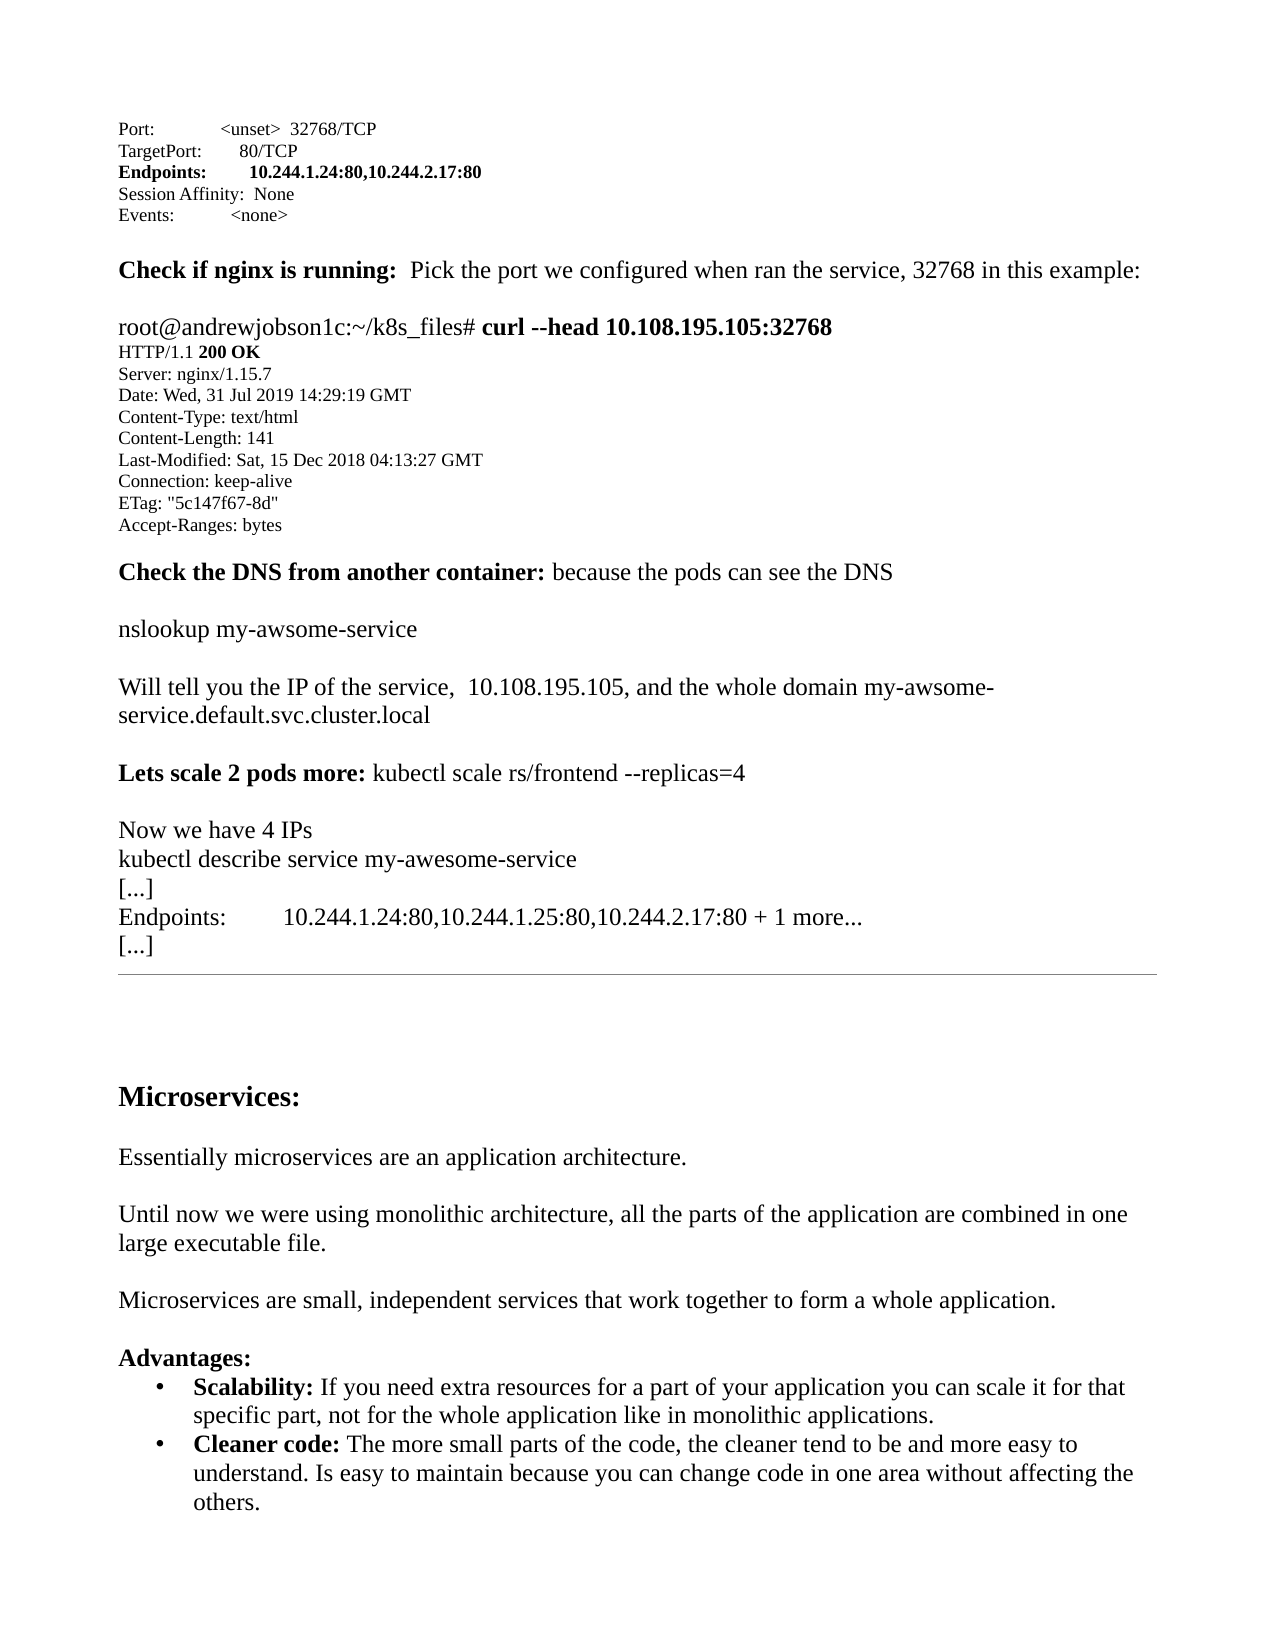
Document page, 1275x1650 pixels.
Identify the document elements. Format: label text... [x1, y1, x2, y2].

text Essentially microservices are an application architecture. [118, 1142, 1157, 1171]
text [...] [118, 873, 1157, 902]
text Microservices: [118, 1079, 1157, 1113]
text Check if nginx is running: Pick the port we configured when ran the service, 32768 in this example: [118, 255, 1157, 283]
text Will tell you the IP of the service, 10.108.195.105, and the whole domain my-awsome-service.default.svc.cluster.local [118, 672, 1157, 729]
text root@andrewjobson1c:~/k8s_files# curl --head 10.108.195.105:32768 [118, 312, 1157, 341]
text TargetPort: 80/TCP [118, 140, 1157, 161]
text Events: <none> [118, 204, 1157, 226]
text Server: nginx/1.15.7 [118, 362, 1157, 384]
text Endpoints: 10.244.1.24:80,10.244.1.25:80,10.244.2.17:80 + 1 more... [118, 902, 1157, 930]
text Check the DNS from another container: because the pods can see the DNS [118, 557, 1157, 585]
text Last-Modified: Sat, 15 Dec 2018 04:13:27 GMT [118, 449, 1157, 470]
text Date: Wed, 31 Jul 2019 14:29:19 GMT [118, 384, 1157, 406]
text [...] [118, 930, 1157, 959]
text Connection: keep-alive [118, 470, 1157, 492]
text ETag: "5c147f67-8d" [118, 492, 1157, 513]
text Accept-Ranges: bytes [118, 513, 1157, 535]
list Scalability: If you need extra resources for a part of your application you can scale it for that specific part, not for the whole application like in monolithic applications. [156, 1372, 1157, 1429]
text Until now we were using monolithic architecture, all the parts of the application are combined in one large executable file. [118, 1199, 1157, 1257]
text Content-Length: 141 [118, 427, 1157, 449]
text Port: <unset> 32768/TCP [118, 118, 1157, 140]
text Session Affinity: None [118, 183, 1157, 204]
list Cleaner code: The more small parts of the code, the cleaner tend to be and more easy to understand. Is easy to maintain because you can change code in one area without affecting the others. [156, 1429, 1157, 1516]
text Now we have 4 IPs [118, 815, 1157, 844]
text Lets scale 2 pods more: kubectl scale rs/frontend --replicas=4 [118, 758, 1157, 787]
text kubectl describe service my-awesome-service [118, 844, 1157, 873]
text HTTP/1.1 200 OK [118, 341, 1157, 362]
text Microservices are small, independent services that work together to form a whole application. [118, 1286, 1157, 1314]
text Advantages: [118, 1343, 1157, 1372]
text Content-Type: text/html [118, 406, 1157, 427]
text nslookup my-awsome-service [118, 614, 1157, 643]
text Endpoints: 10.244.1.24:80,10.244.2.17:80 [118, 161, 1157, 183]
